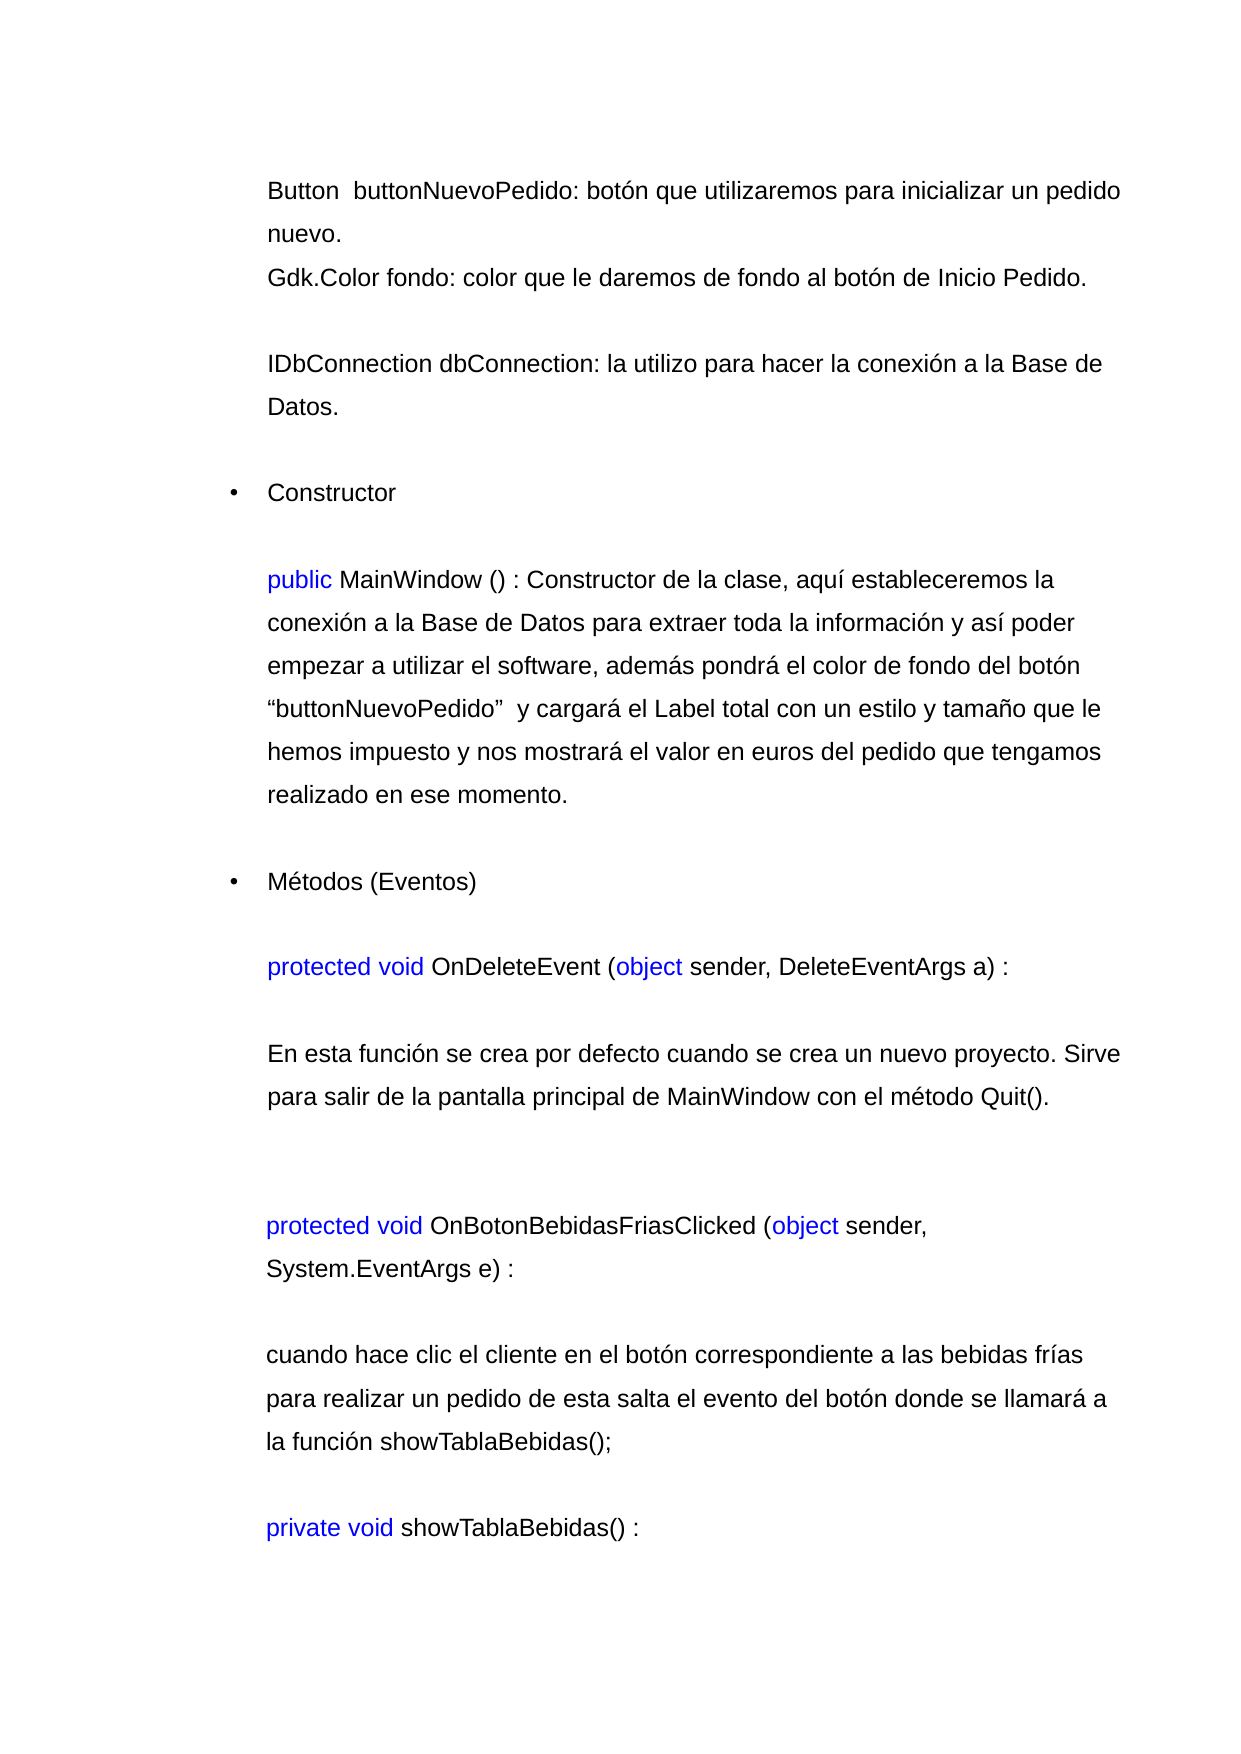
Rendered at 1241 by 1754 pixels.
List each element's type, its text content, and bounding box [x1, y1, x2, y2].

list Constructor [229, 478, 1122, 507]
list protected void OnDeleteEvent (object sender, DeleteEventArgs a) : [229, 952, 1122, 981]
list Gdk.Color fondo: color que le daremos de fondo al botón de Inicio Pedido. [229, 263, 1122, 291]
text private void showTablaBebidas() : [118, 1513, 1122, 1542]
text protected void OnBotonBebidasFriasClicked (object sender, System.EventArgs e) : [118, 1211, 1122, 1283]
list public MainWindow () : Constructor de la clase, aquí estableceremos la conexión a la Base de Datos para extraer toda la información y así poder empezar a utilizar el software, además pondrá el color de fondo del botón “buttonNuevoPedido” y cargará el Label total con un estilo y tamaño que le hemos impuesto y nos mostrará el valor en euros del pedido que tengamos realizado en ese momento. [229, 564, 1122, 809]
list Métodos (Eventos) [229, 866, 1122, 895]
text cuando hace clic el cliente en el botón correspondiente a las bebidas frías para realizar un pedido de esta salta el evento del botón donde se llamará a la función showTablaBebidas(); [118, 1340, 1122, 1455]
list IDbConnection dbConnection: la utilizo para hacer la conexión a la Base de Datos. [229, 349, 1122, 421]
list En esta función se crea por defecto cuando se crea un nuevo proyecto. Sirve para salir de la pantalla principal de MainWindow con el método Quit(). [229, 1038, 1122, 1110]
list Button buttonNuevoPedido: botón que utilizaremos para inicializar un pedido nuevo. [229, 176, 1122, 248]
